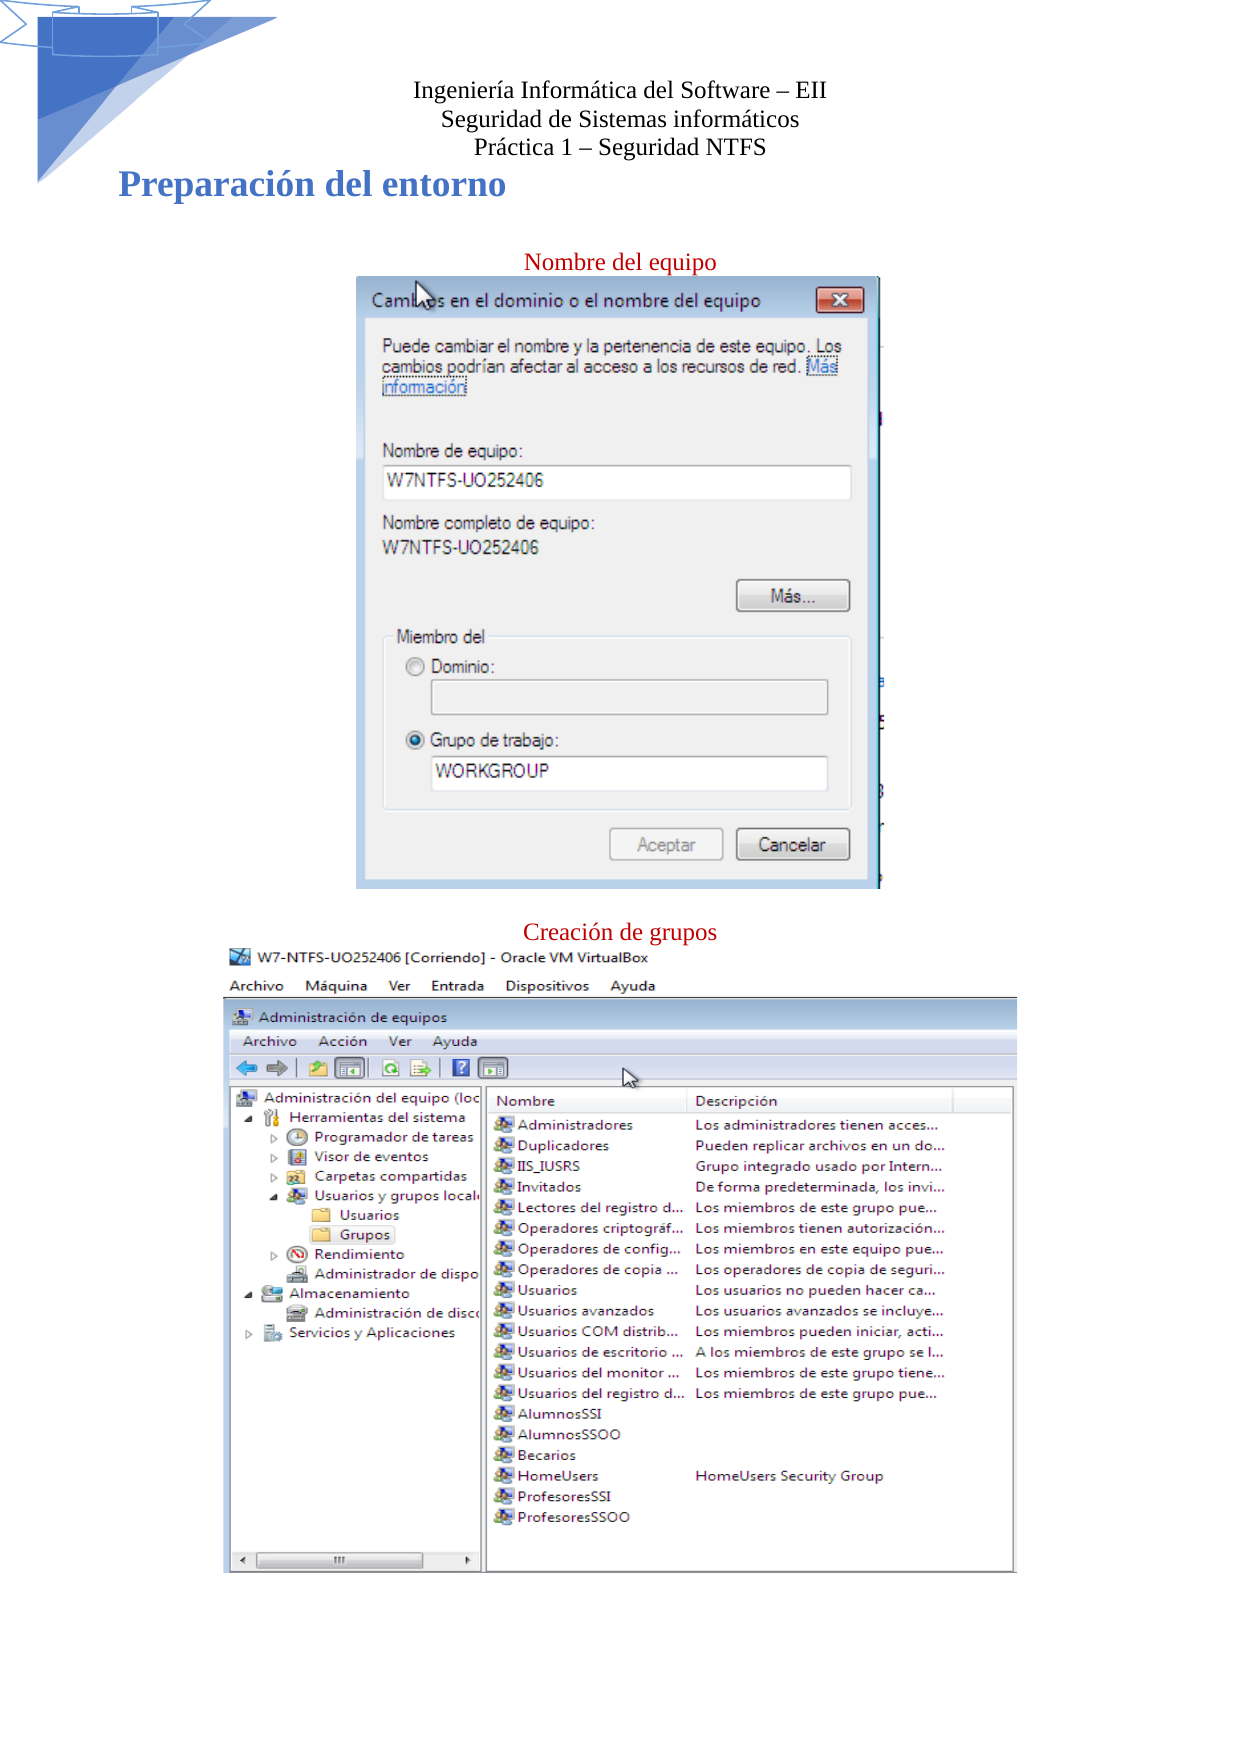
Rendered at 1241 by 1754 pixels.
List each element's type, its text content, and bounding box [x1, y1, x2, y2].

text Preparación del entorno [118, 185, 175, 204]
text Preparación del entorno [181, 161, 1122, 204]
text Nombre del equipo [118, 247, 1122, 276]
text Creación de grupos [118, 917, 1122, 946]
